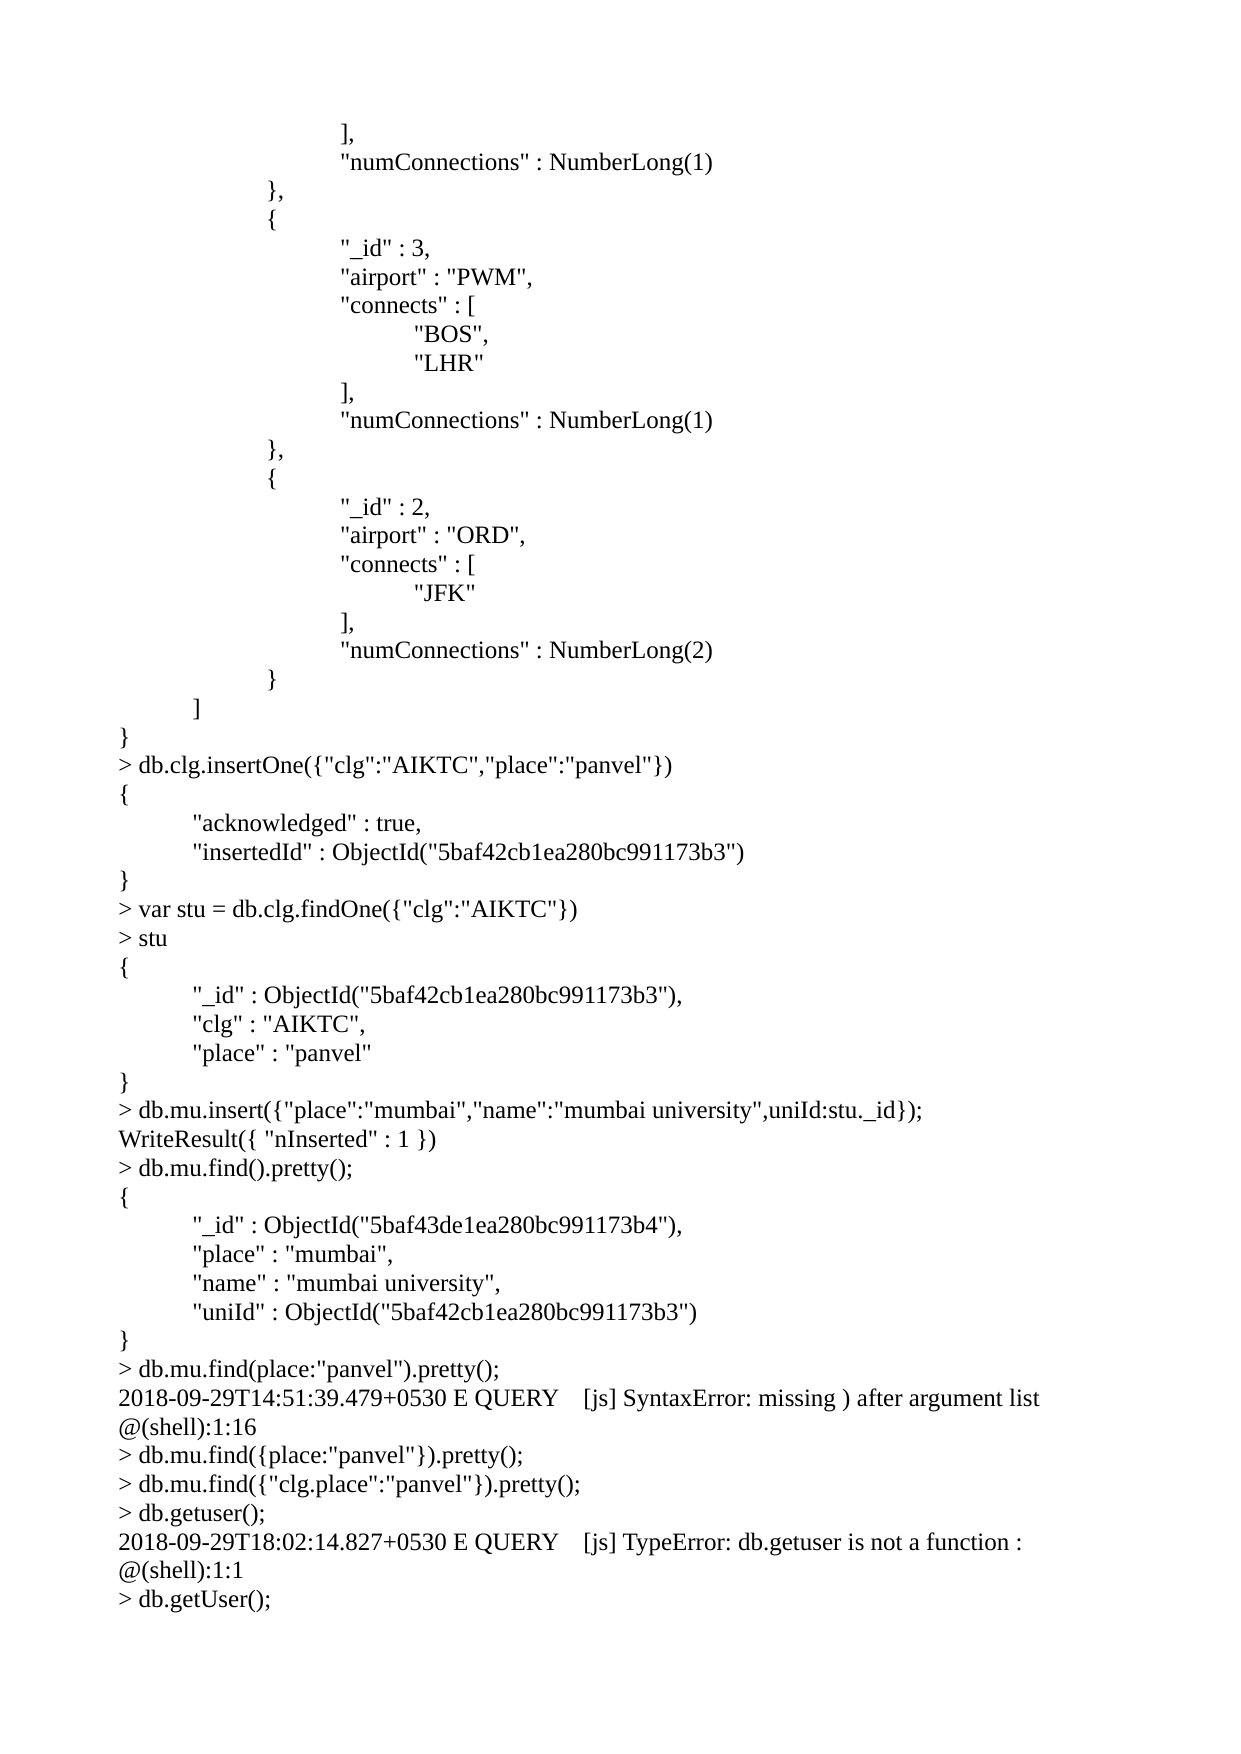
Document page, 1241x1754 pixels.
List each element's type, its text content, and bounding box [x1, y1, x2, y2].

text "uniId" : ObjectId("5baf42cb1ea280bc991173b3") [118, 1297, 1122, 1326]
text ], [118, 377, 1122, 406]
text > db.clg.insertOne({"clg":"AIKTC","place":"panvel"}) [118, 751, 1122, 779]
text { [118, 952, 1122, 981]
text "airport" : "ORD", [118, 521, 1122, 549]
text 2018-09-29T14:51:39.479+0530 E QUERY [js] SyntaxError: missing ) after argument list @(shell):1:16 [118, 1383, 1122, 1441]
text { [118, 1182, 1122, 1211]
text }, [118, 434, 1122, 463]
text } [118, 1067, 1122, 1096]
text "_id" : ObjectId("5baf42cb1ea280bc991173b3"), [118, 981, 1122, 1009]
text "insertedId" : ObjectId("5baf42cb1ea280bc991173b3") [118, 837, 1122, 866]
text } [118, 866, 1122, 894]
text "BOS", [118, 319, 1122, 348]
text > db.mu.find(place:"panvel").pretty(); [118, 1354, 1122, 1383]
text "place" : "panvel" [118, 1038, 1122, 1067]
text "_id" : 2, [118, 492, 1122, 521]
text "acknowledged" : true, [118, 808, 1122, 837]
text "_id" : 3, [118, 233, 1122, 262]
text "place" : "mumbai", [118, 1239, 1122, 1268]
text "connects" : [ [118, 549, 1122, 578]
text "numConnections" : NumberLong(1) [118, 406, 1122, 434]
text "connects" : [ [118, 291, 1122, 319]
text { [118, 204, 1122, 233]
text > db.getUser(); [118, 1584, 1122, 1613]
text "clg" : "AIKTC", [118, 1009, 1122, 1038]
text "numConnections" : NumberLong(1) [118, 147, 1122, 176]
text "airport" : "PWM", [118, 262, 1122, 291]
text ], [118, 118, 1122, 147]
text { [118, 779, 1122, 808]
text ], [118, 607, 1122, 636]
text 2018-09-29T18:02:14.827+0530 E QUERY [js] TypeError: db.getuser is not a function : [118, 1527, 1122, 1556]
text > stu [118, 923, 1122, 952]
text ] [118, 693, 1122, 722]
text > db.mu.find().pretty(); [118, 1153, 1122, 1182]
text "numConnections" : NumberLong(2) [118, 636, 1122, 664]
text "LHR" [118, 348, 1122, 377]
text > var stu = db.clg.findOne({"clg":"AIKTC"}) [118, 894, 1122, 923]
text { [118, 463, 1122, 492]
text } [118, 1326, 1122, 1354]
text > db.mu.find({"clg.place":"panvel"}).pretty(); [118, 1469, 1122, 1498]
text "name" : "mumbai university", [118, 1268, 1122, 1297]
text > db.mu.insert({"place":"mumbai","name":"mumbai university",uniId:stu._id}); [118, 1096, 1122, 1124]
text WriteResult({ "nInserted" : 1 }) [118, 1124, 1122, 1153]
text @(shell):1:1 [118, 1556, 1122, 1584]
text }, [118, 176, 1122, 204]
text } [118, 722, 1122, 751]
text } [118, 664, 1122, 693]
text > db.getuser(); [118, 1498, 1122, 1527]
text "_id" : ObjectId("5baf43de1ea280bc991173b4"), [118, 1211, 1122, 1239]
text "JFK" [118, 578, 1122, 607]
text > db.mu.find({place:"panvel"}).pretty(); [118, 1441, 1122, 1469]
